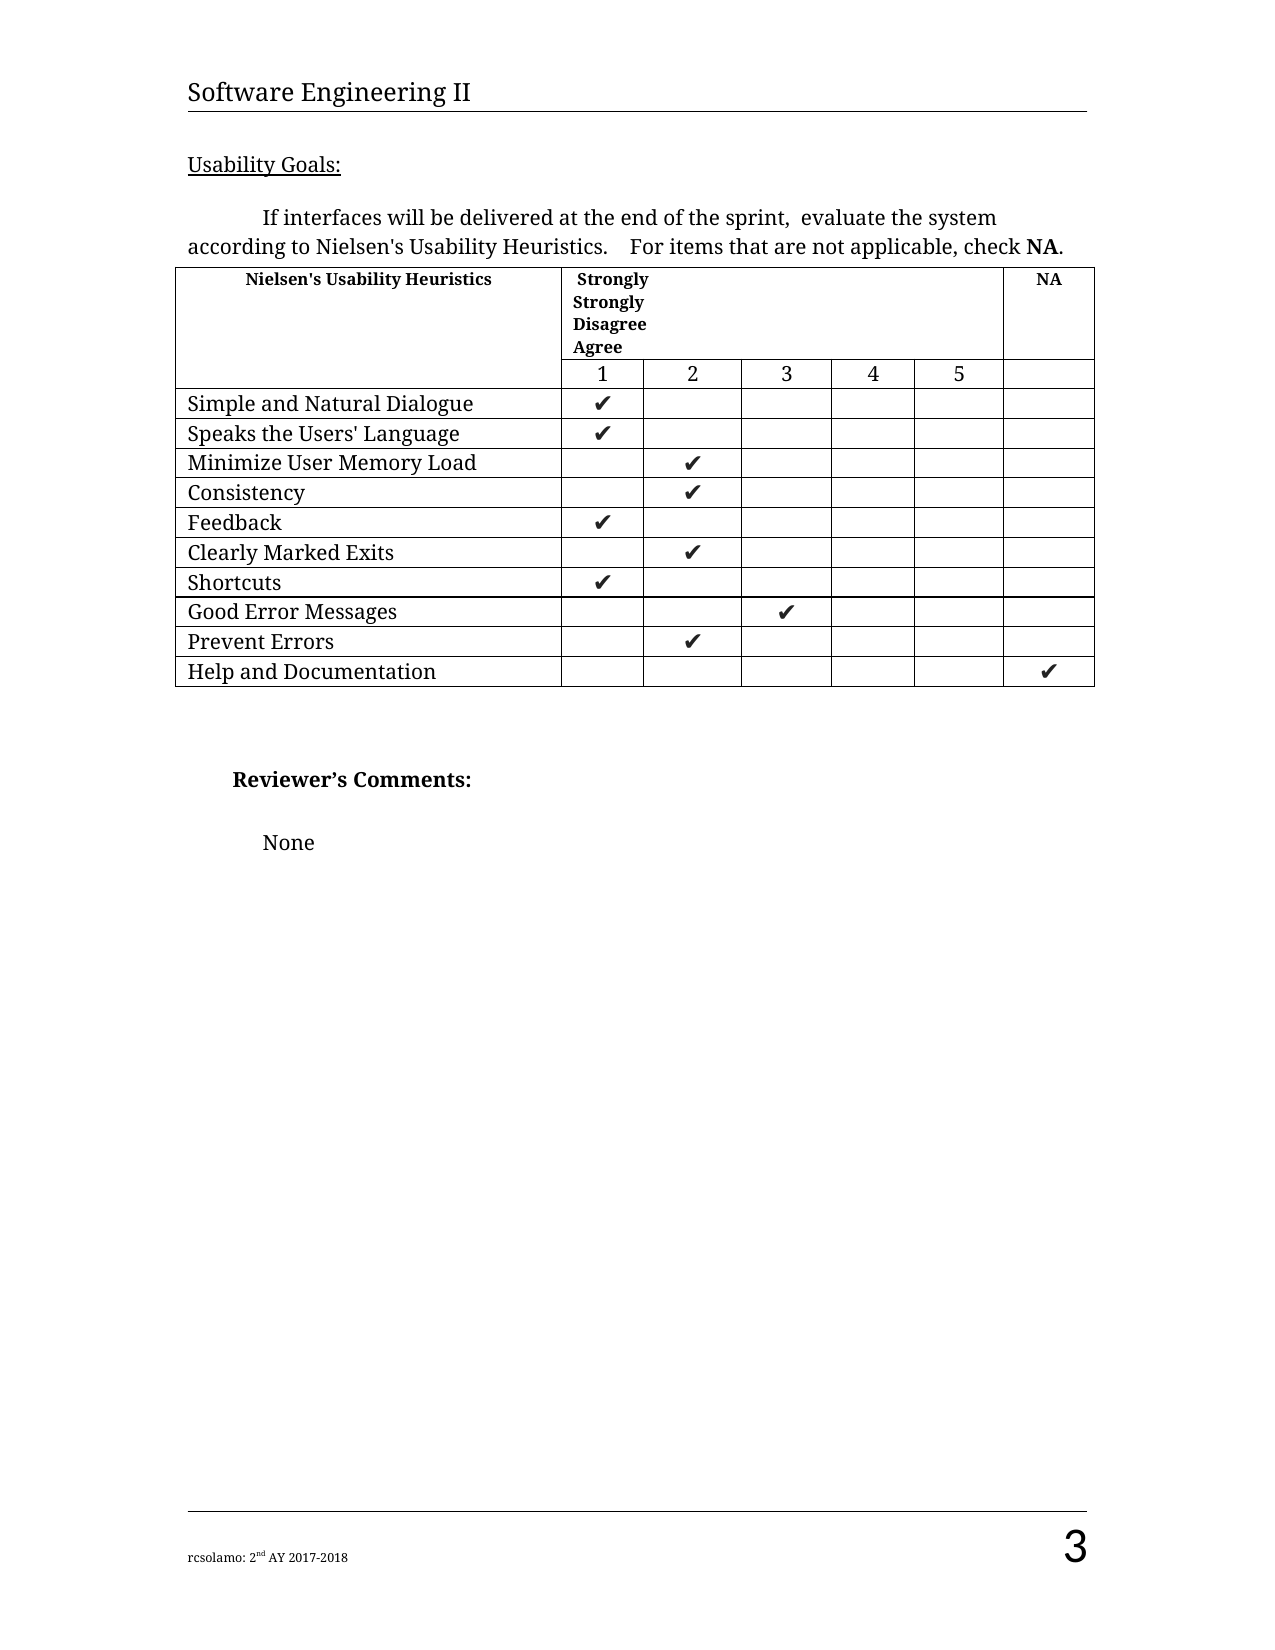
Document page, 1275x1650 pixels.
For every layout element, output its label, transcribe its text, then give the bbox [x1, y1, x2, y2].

table_cell Consistency [176, 478, 561, 507]
table_cell ✔ [562, 508, 643, 537]
table_cell [832, 389, 914, 418]
table_cell [742, 449, 831, 477]
table_cell [915, 627, 1003, 656]
table_cell [1004, 598, 1094, 626]
table_header Nielsen's Usability Heuristics [176, 268, 561, 388]
table_cell [644, 568, 741, 596]
table_cell ✔ [742, 598, 831, 626]
table_cell [1004, 419, 1094, 447]
table_cell ✔ [644, 538, 741, 567]
table_cell [915, 449, 1003, 477]
table_cell [1004, 508, 1094, 537]
table_cell [915, 389, 1003, 418]
table_cell [562, 538, 643, 567]
table_cell Prevent Errors [176, 627, 561, 656]
table_cell [1004, 627, 1094, 656]
text Usability Goals: [187, 150, 1087, 178]
table_cell [742, 657, 831, 686]
table_cell [742, 389, 831, 418]
subtitle Reviewer’s Comments: [187, 765, 1087, 822]
table_cell [832, 478, 914, 507]
table_cell ✔ [562, 568, 643, 596]
table_cell ✔ [562, 389, 643, 418]
table_cell Clearly Marked Exits [176, 538, 561, 567]
table_cell [562, 657, 643, 686]
table_header Strongly Strongly Disagree Agree [562, 268, 1003, 358]
table_cell [832, 449, 914, 477]
table_cell [915, 598, 1003, 626]
table_cell [742, 568, 831, 596]
table_cell ✔ [562, 419, 643, 447]
table_cell [562, 598, 643, 626]
table_cell [915, 508, 1003, 537]
table_cell Speaks the Users' Language [176, 419, 561, 447]
table_cell ✔ [644, 627, 741, 656]
table_cell [562, 449, 643, 477]
table_cell [1004, 449, 1094, 477]
table_cell [644, 419, 741, 447]
table_cell [562, 627, 643, 656]
table_cell [562, 478, 643, 507]
table_header NA [1004, 268, 1094, 358]
table_cell Shortcuts [176, 568, 561, 596]
table_cell 4 [832, 360, 914, 388]
table_cell 5 [915, 360, 1003, 388]
table_cell Minimize User Memory Load [176, 449, 561, 477]
table_cell Help and Documentation [176, 657, 561, 686]
table_cell [915, 568, 1003, 596]
table_cell [1004, 538, 1094, 567]
table_cell 3 [742, 360, 831, 388]
table_cell [832, 419, 914, 447]
table_cell [742, 419, 831, 447]
table_cell [832, 508, 914, 537]
table_cell ✔ [644, 449, 741, 477]
table_cell [915, 419, 1003, 447]
table_cell [915, 538, 1003, 567]
table_cell [1004, 478, 1094, 507]
table_cell [832, 568, 914, 596]
table_cell [644, 389, 741, 418]
table_cell [832, 538, 914, 567]
subtitle If interfaces will be delivered at the end of the sprint, evaluate the system according to Nielsen's Usability Heuristics. For items that are not applicable, check NA. [187, 203, 1087, 260]
table_cell ✔ [644, 478, 741, 507]
table_cell [742, 627, 831, 656]
table_cell [644, 598, 741, 626]
table_cell [832, 657, 914, 686]
table_cell Feedback [176, 508, 561, 537]
text None [187, 828, 1087, 857]
table_cell [644, 657, 741, 686]
table_cell 1 [562, 360, 643, 388]
table_cell [1004, 568, 1094, 596]
table_cell [742, 478, 831, 507]
table_cell Good Error Messages [176, 598, 561, 626]
table_cell [644, 508, 741, 537]
table_cell [832, 627, 914, 656]
table_cell [742, 538, 831, 567]
table_cell [915, 478, 1003, 507]
table_cell Simple and Natural Dialogue [176, 389, 561, 418]
table_cell ✔ [1004, 657, 1094, 686]
table_cell [832, 598, 914, 626]
table_cell [1004, 389, 1094, 418]
table_cell [742, 508, 831, 537]
table_cell [1004, 360, 1094, 388]
table_cell [915, 657, 1003, 686]
table_cell 2 [644, 360, 741, 388]
